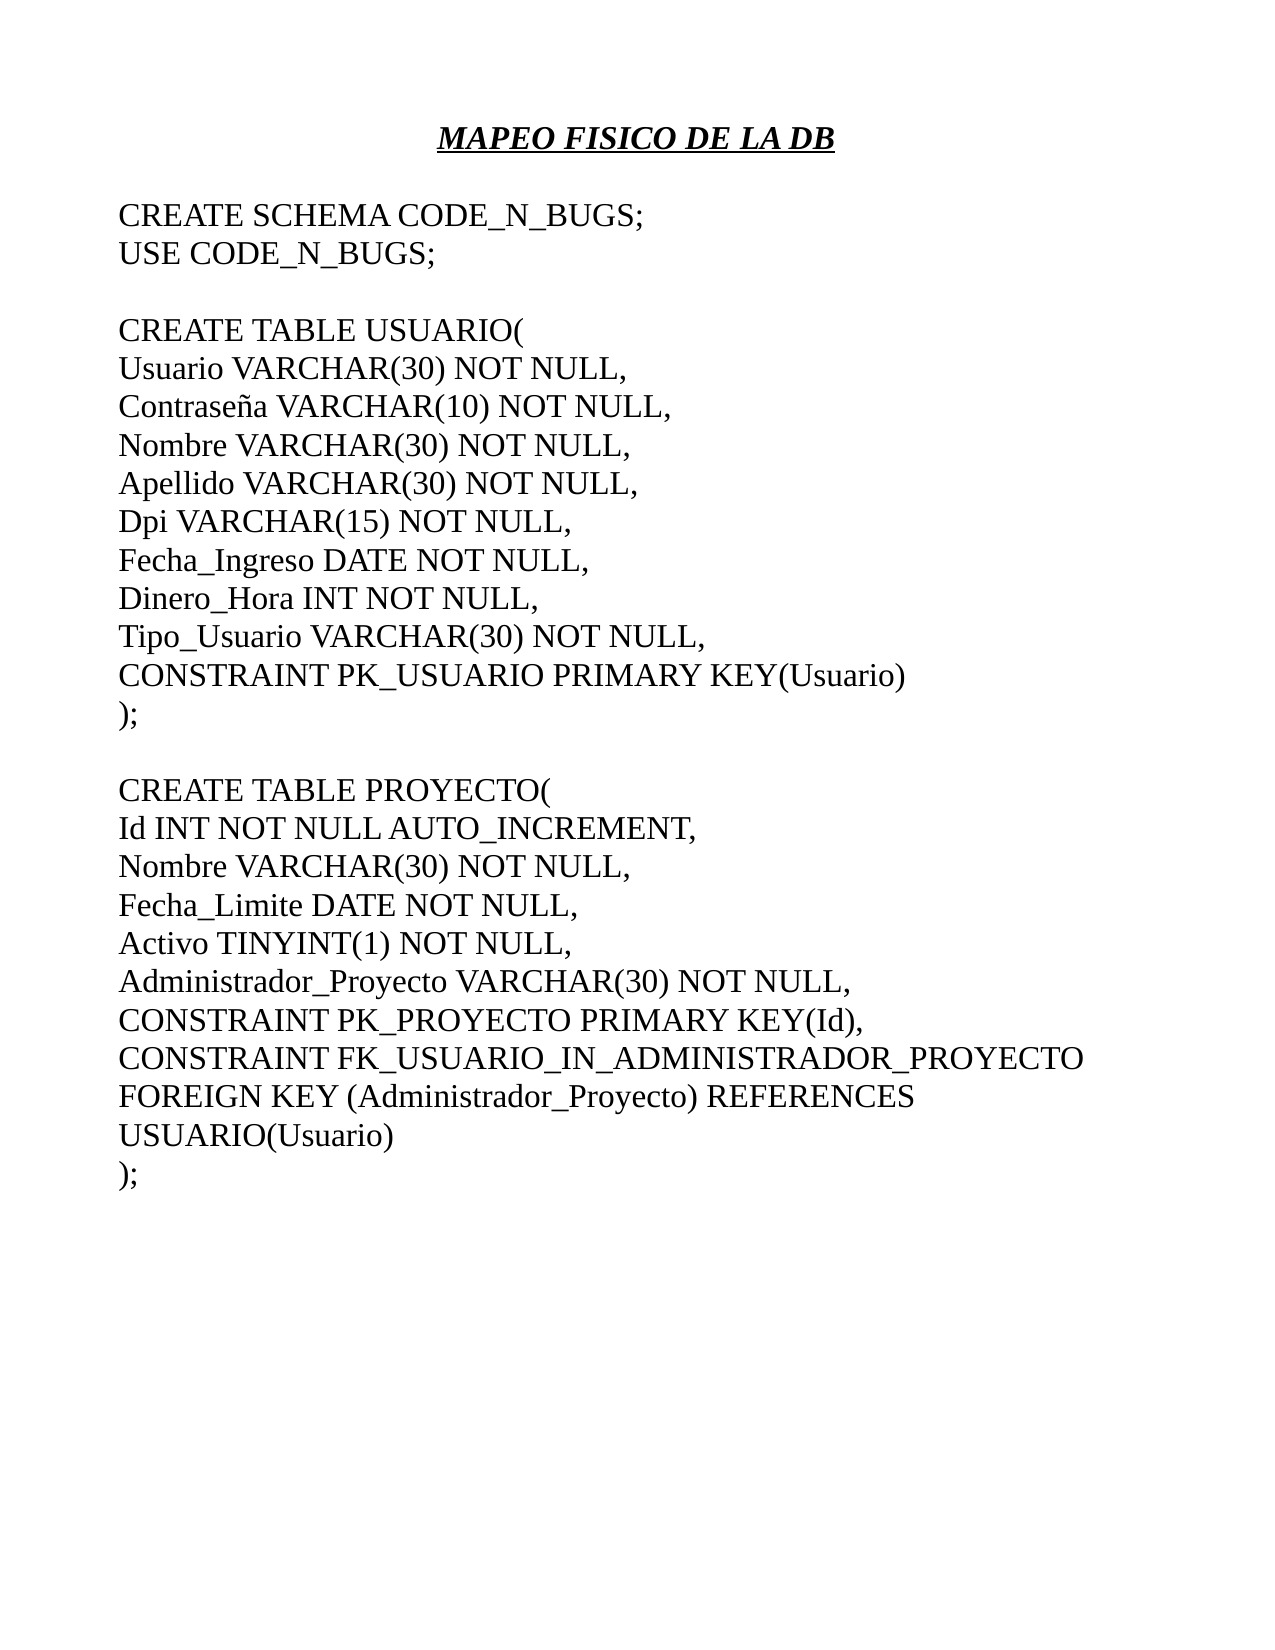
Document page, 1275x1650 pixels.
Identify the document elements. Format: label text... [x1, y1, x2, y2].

text Usuario VARCHAR(30) NOT NULL, [118, 348, 1157, 386]
text Nombre VARCHAR(30) NOT NULL, [118, 846, 1157, 885]
text Fecha_Limite DATE NOT NULL, [118, 885, 1157, 923]
text USE CODE_N_BUGS; [118, 233, 1157, 271]
text Apellido VARCHAR(30) NOT NULL, [118, 463, 1157, 501]
text Nombre VARCHAR(30) NOT NULL, [118, 425, 1157, 463]
text Administrador_Proyecto VARCHAR(30) NOT NULL, [118, 961, 1157, 1000]
text ); [118, 693, 1157, 731]
text Contraseña VARCHAR(10) NOT NULL, [118, 386, 1157, 425]
text CONSTRAINT PK_PROYECTO PRIMARY KEY(Id), [118, 1000, 1157, 1038]
text Fecha_Ingreso DATE NOT NULL, [118, 540, 1157, 578]
text Id INT NOT NULL AUTO_INCREMENT, [118, 808, 1157, 846]
text Tipo_Usuario VARCHAR(30) NOT NULL, [118, 616, 1157, 655]
text Dpi VARCHAR(15) NOT NULL, [118, 501, 1157, 540]
text MAPEO FISICO DE LA DB [118, 118, 1157, 156]
text CONSTRAINT PK_USUARIO PRIMARY KEY(Usuario) [118, 655, 1157, 693]
text ); [118, 1153, 1157, 1191]
text Dinero_Hora INT NOT NULL, [118, 578, 1157, 616]
text CREATE TABLE USUARIO( [118, 310, 1157, 348]
text CREATE SCHEMA CODE_N_BUGS; [118, 195, 1157, 233]
text Activo TINYINT(1) NOT NULL, [118, 923, 1157, 961]
text CREATE TABLE PROYECTO( [118, 770, 1157, 808]
text CONSTRAINT FK_USUARIO_IN_ADMINISTRADOR_PROYECTO FOREIGN KEY (Administrador_Proyecto) REFERENCES USUARIO(Usuario) [118, 1038, 1157, 1153]
